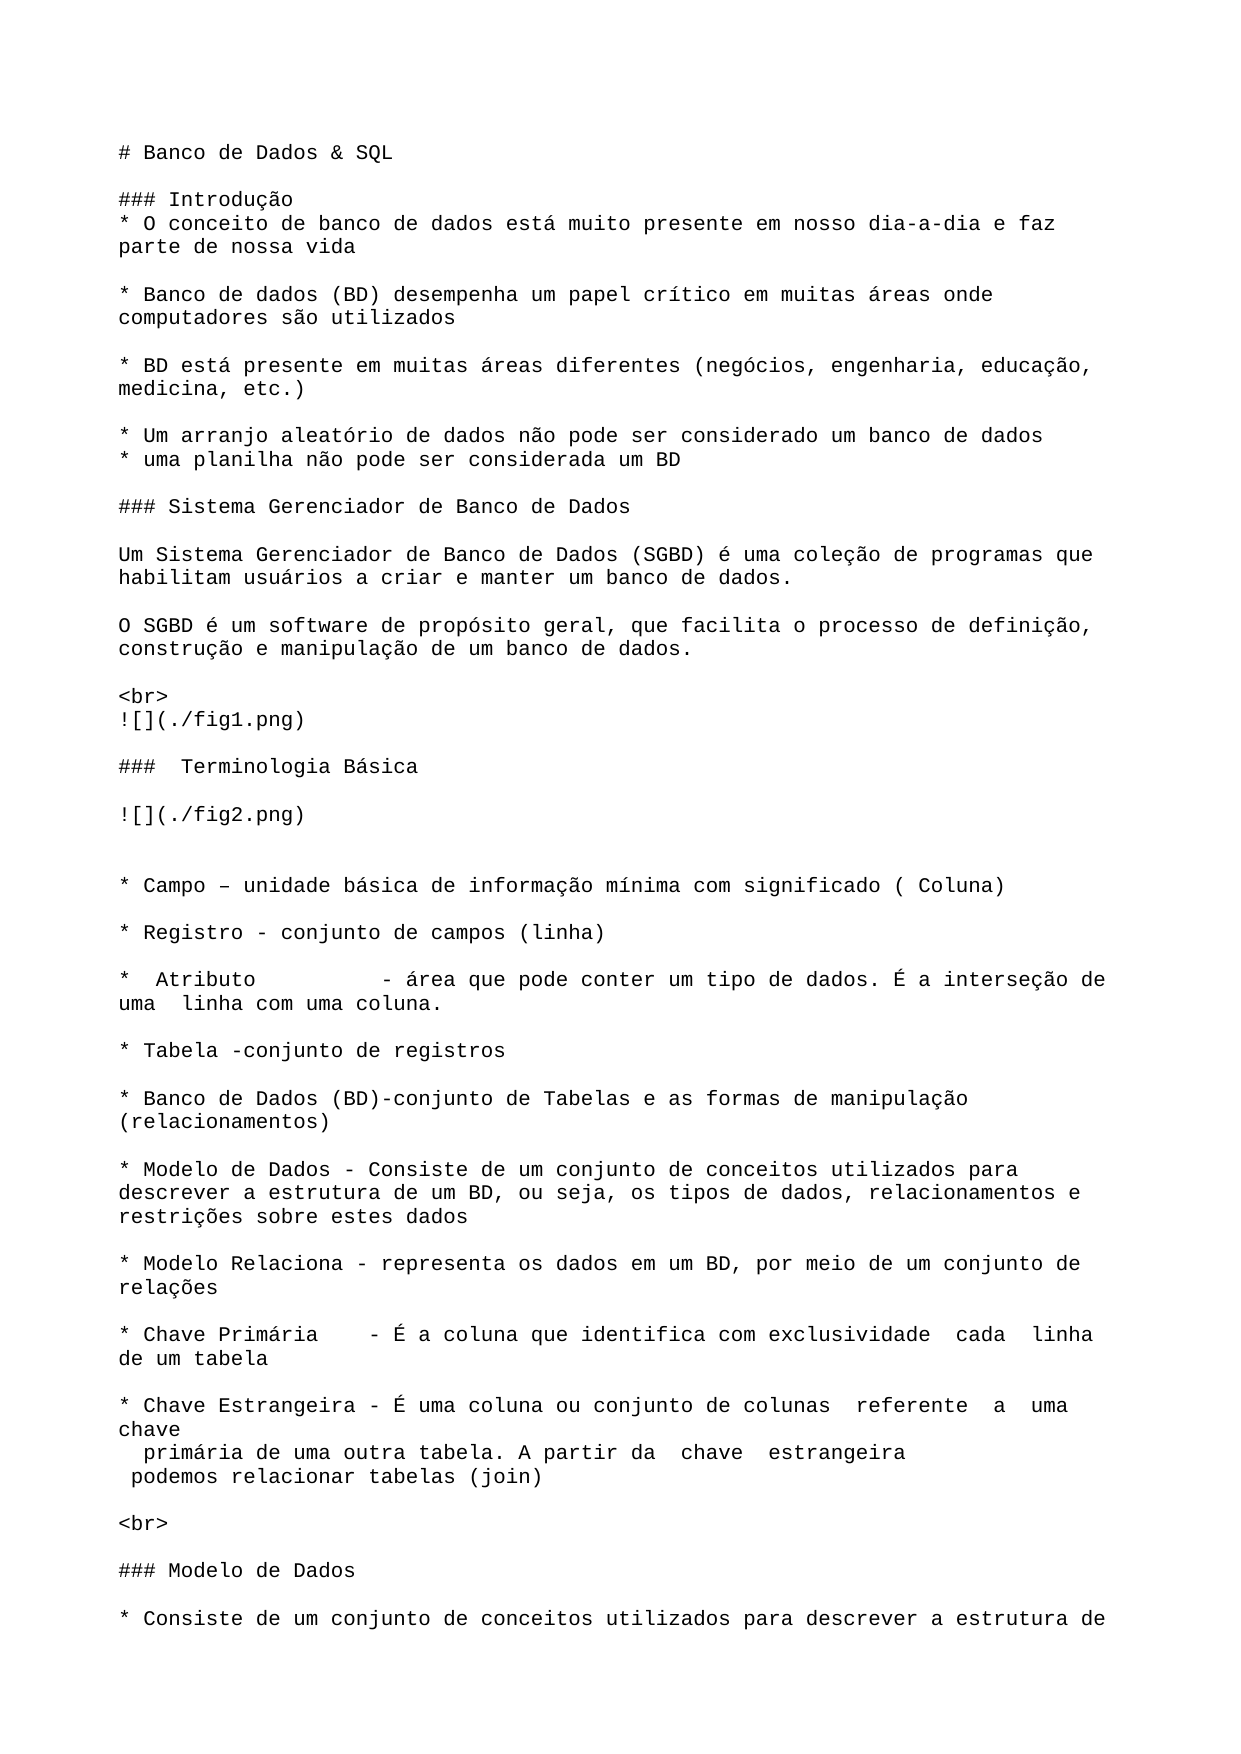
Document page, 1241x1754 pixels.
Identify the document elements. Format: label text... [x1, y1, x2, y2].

text <br> [118, 686, 1122, 709]
text * Modelo Relaciona - representa os dados em um BD, por meio de um conjunto de relações [118, 1253, 1122, 1300]
text * Tabela -conjunto de registros [118, 1040, 1122, 1064]
text ![](./fig1.png) [118, 709, 1122, 733]
text * Modelo de Dados - Consiste de um conjunto de conceitos utilizados para descrever a estrutura de um BD, ou seja, os tipos de dados, relacionamentos e restrições sobre estes dados [118, 1158, 1122, 1229]
text * Chave Estrangeira - É uma coluna ou conjunto de colunas referente a uma chave [118, 1395, 1122, 1442]
text ### Modelo de Dados [118, 1561, 1122, 1584]
text * Registro - conjunto de campos (linha) [118, 922, 1122, 946]
text primária de uma outra tabela. A partir da chave estrangeira [118, 1442, 1122, 1466]
text * uma planilha não pode ser considerada um BD [118, 449, 1122, 473]
text ![](./fig2.png) [118, 804, 1122, 827]
text * Campo – unidade básica de informação mínima com significado ( Coluna) [118, 875, 1122, 898]
text podemos relacionar tabelas (join) [118, 1466, 1122, 1489]
text * Banco de Dados (BD)-conjunto de Tabelas e as formas de manipulação (relacionamentos) [118, 1088, 1122, 1135]
text <br> [118, 1513, 1122, 1537]
text * Um arranjo aleatório de dados não pode ser considerado um banco de dados [118, 426, 1122, 449]
text ### Terminologia Básica [118, 757, 1122, 780]
text * Consiste de um conjunto de conceitos utilizados para descrever a estrutura de [118, 1608, 1122, 1631]
text O SGBD é um software de propósito geral, que facilita o processo de definição, construção e manipulação de um banco de dados. [118, 615, 1122, 662]
text * Chave Primária - É a coluna que identifica com exclusividade cada linha de um tabela [118, 1324, 1122, 1371]
text Um Sistema Gerenciador de Banco de Dados (SGBD) é uma coleção de programas que habilitam usuários a criar e manter um banco de dados. [118, 544, 1122, 591]
text * Banco de dados (BD) desempenha um papel crítico em muitas áreas onde computadores são utilizados [118, 284, 1122, 331]
text * Atributo - área que pode conter um tipo de dados. É a interseção de uma linha com uma coluna. [118, 969, 1122, 1017]
text ### Sistema Gerenciador de Banco de Dados [118, 496, 1122, 520]
text ### Introdução [118, 189, 1122, 213]
text # Banco de Dados & SQL [118, 142, 1122, 165]
text * O conceito de banco de dados está muito presente em nosso dia-a-dia e faz parte de nossa vida [118, 213, 1122, 260]
text * BD está presente em muitas áreas diferentes (negócios, engenharia, educação, medicina, etc.) [118, 354, 1122, 402]
